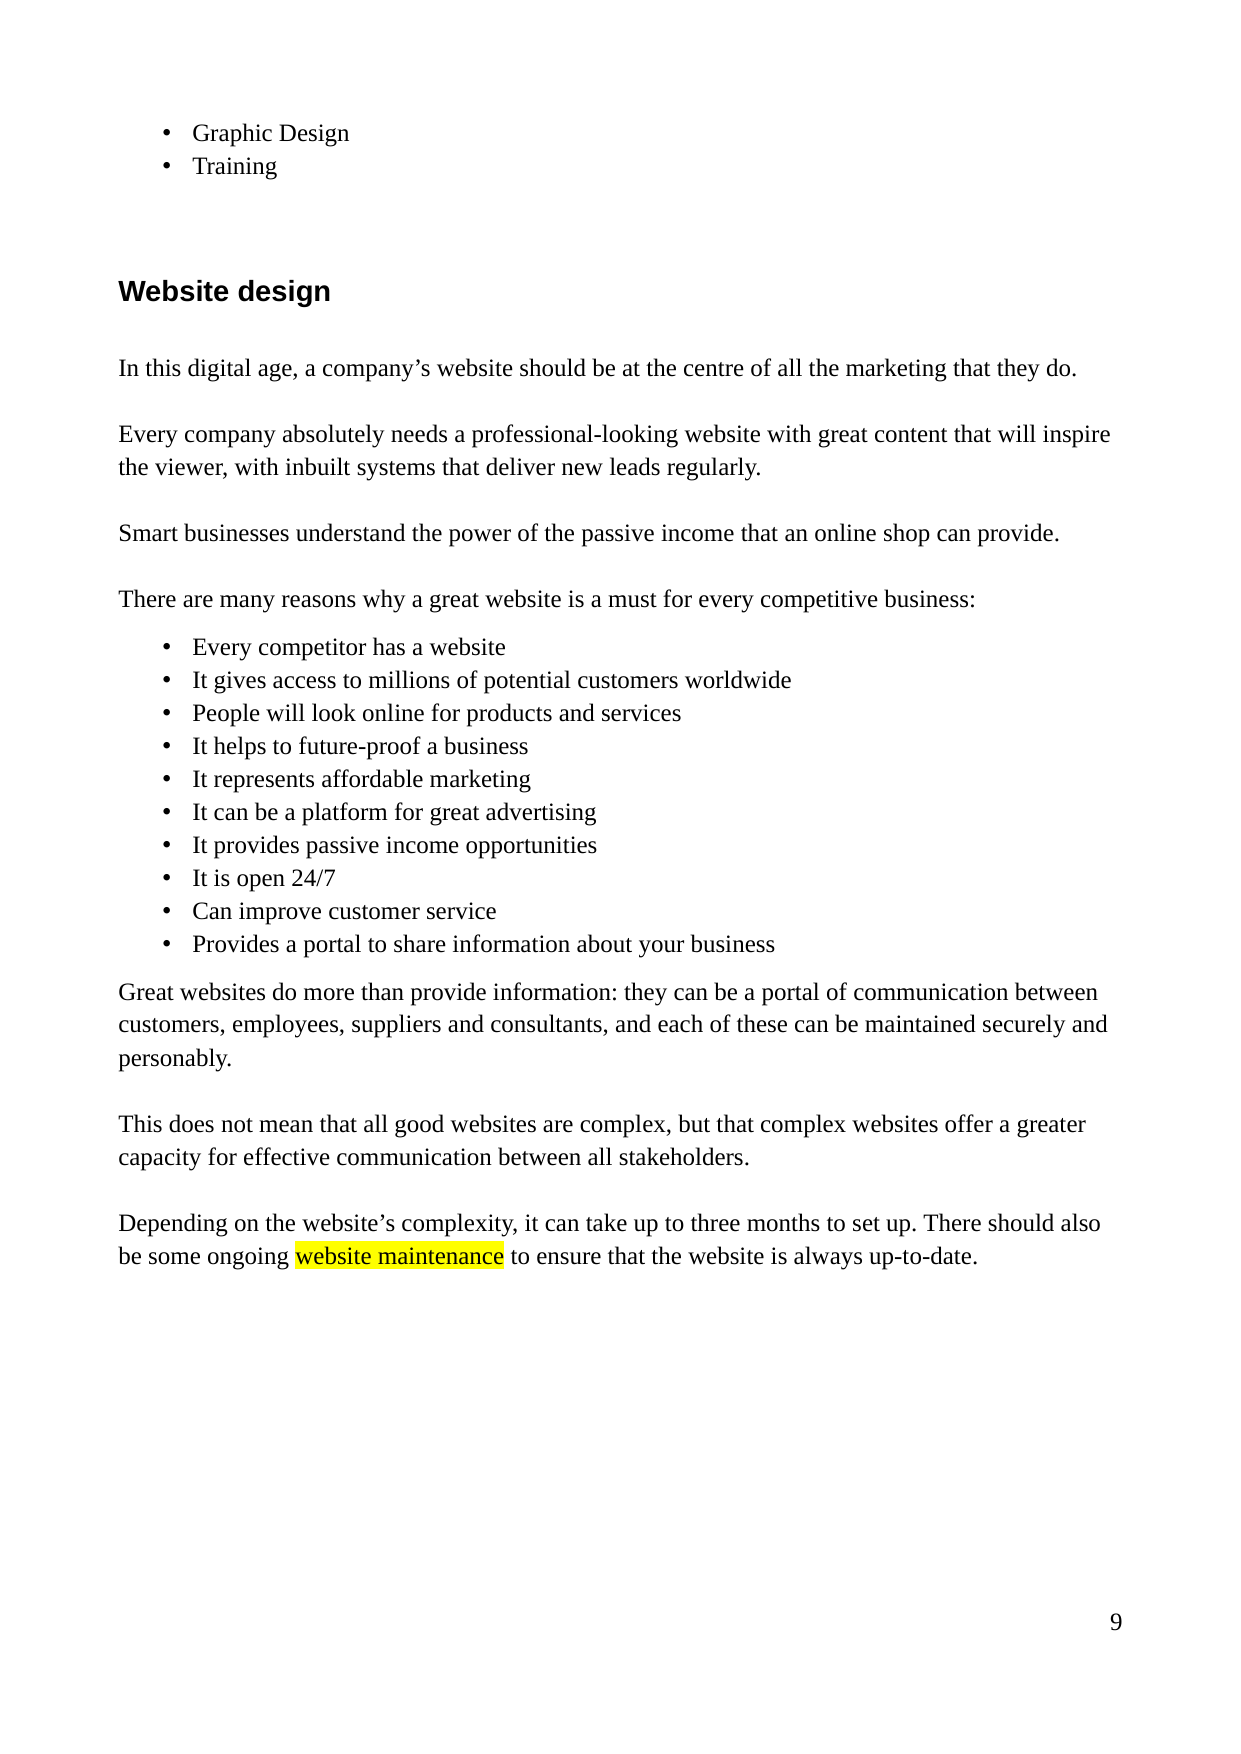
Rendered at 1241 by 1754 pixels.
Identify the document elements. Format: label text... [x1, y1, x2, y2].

text Smart businesses understand the power of the passive income that an online shop can provide. [118, 518, 1122, 547]
list It represents affordable marketing [162, 764, 1122, 793]
list Every competitor has a website [162, 632, 1122, 661]
subtitle Website design [118, 274, 1122, 307]
text Every company absolutely needs a professional-looking website with great content that will inspire the viewer, with inbuilt systems that deliver new leads regularly. [118, 419, 1122, 481]
list It provides passive income opportunities [162, 830, 1122, 859]
text In this digital age, a company’s website should be at the centre of all the marketing that they do. [118, 353, 1122, 382]
list It can be a platform for great advertising [162, 797, 1122, 826]
list It helps to future-proof a business [162, 731, 1122, 759]
text This does not mean that all good websites are complex, but that complex websites offer a greater capacity for effective communication between all stakeholders. [118, 1109, 1122, 1170]
list Training [162, 151, 1122, 180]
list Graphic Design [162, 118, 1122, 147]
text There are many reasons why a great website is a must for every competitive business: [118, 584, 1122, 613]
text Great websites do more than provide information: they can be a portal of communication between customers, employees, suppliers and consultants, and each of these can be maintained securely and personably. [118, 977, 1122, 1071]
list Provides a portal to share information about your business [162, 929, 1122, 958]
list People will look online for products and services [162, 698, 1122, 727]
list It gives access to millions of potential customers worldwide [162, 665, 1122, 693]
text Depending on the website’s complexity, it can take up to three months to set up. There should also be some ongoing website maintenance to ensure that the website is always up-to-date. [118, 1208, 1122, 1269]
list It is open 24/7 [162, 863, 1122, 892]
list Can improve customer service [162, 896, 1122, 925]
